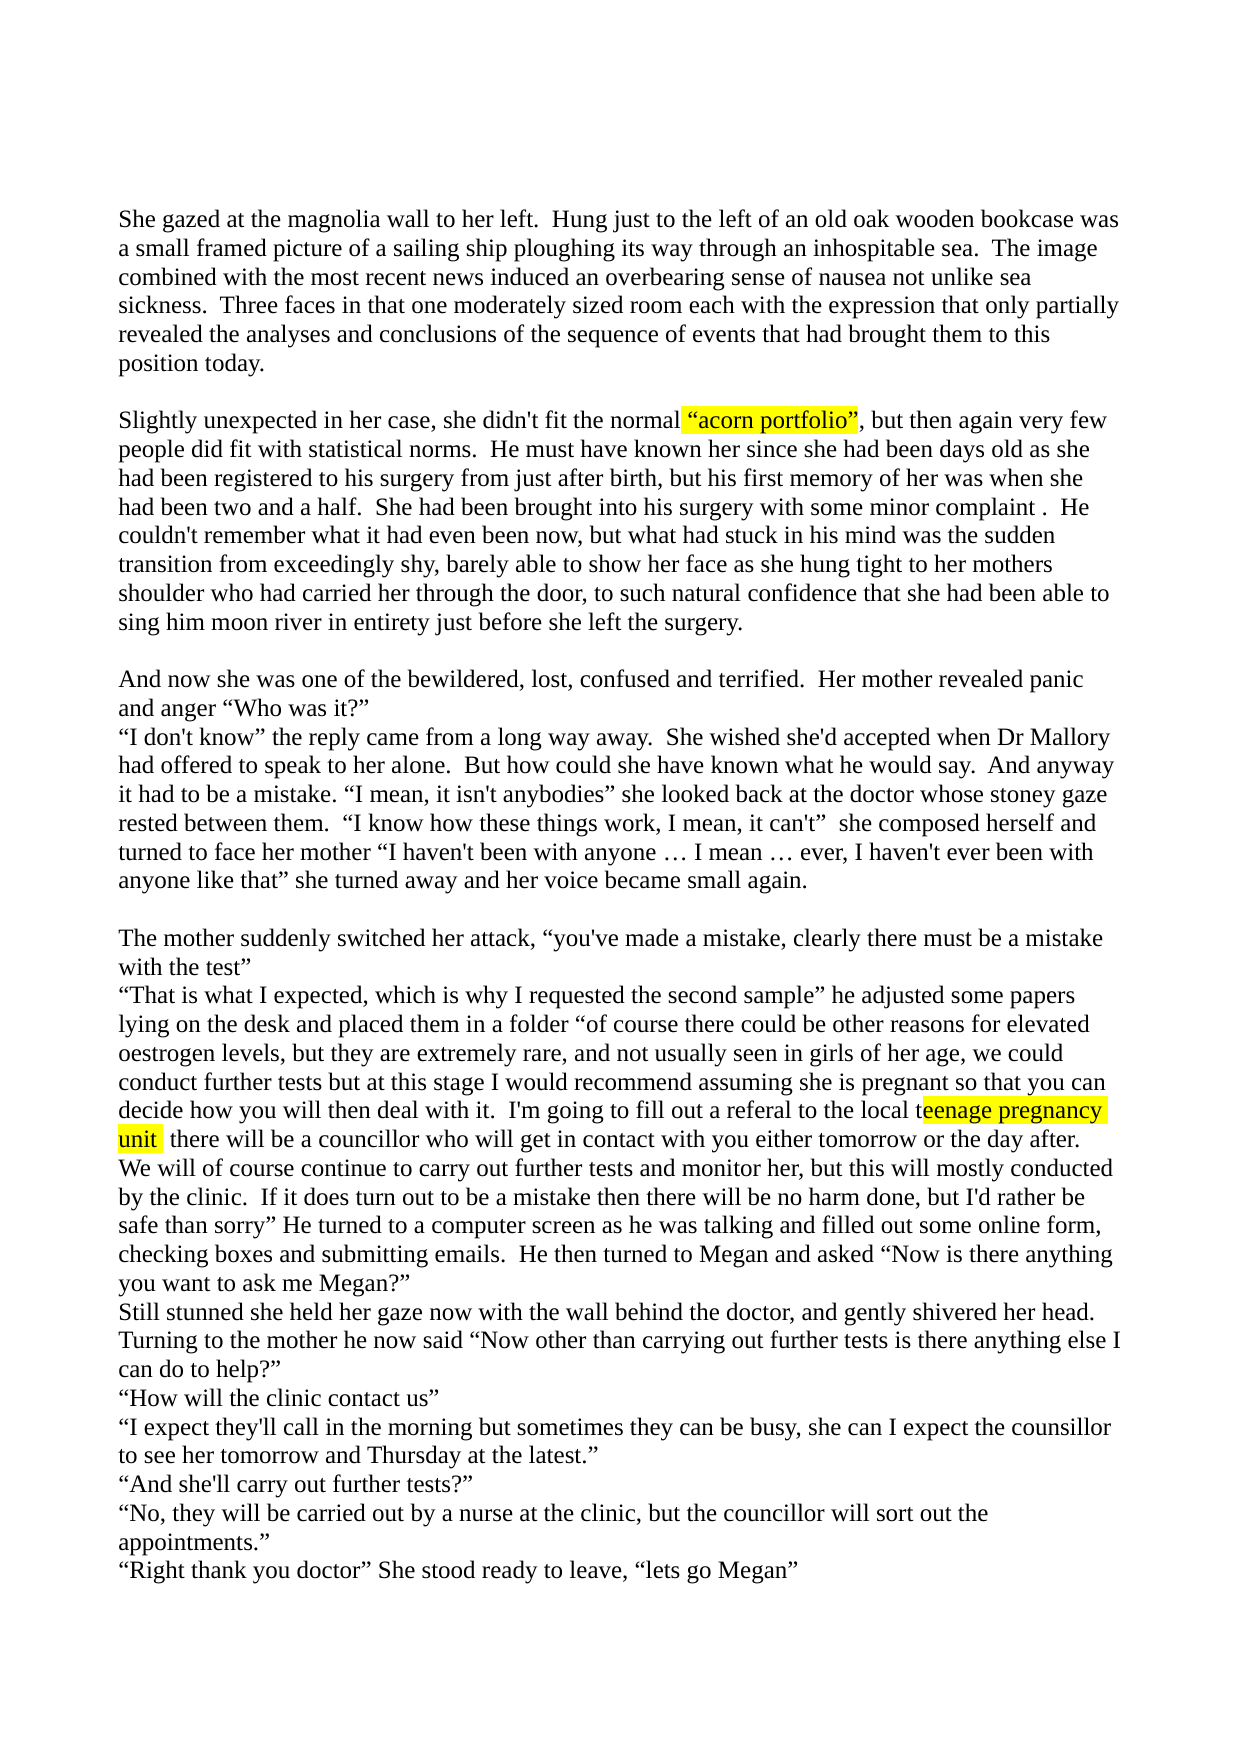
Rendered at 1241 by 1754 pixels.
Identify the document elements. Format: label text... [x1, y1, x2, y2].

text She gazed at the magnolia wall to her left. Hung just to the left of an old oak wooden bookcase was a small framed picture of a sailing ship ploughing its way through an inhospitable sea. The image combined with the most recent news induced an overbearing sense of nausea not unlike sea sickness. Three faces in that one moderately sized room each with the expression that only partially revealed the analyses and conclusions of the sequence of events that had brought them to this position today. [118, 204, 1122, 377]
text “I expect they'll call in the morning but sometimes they can be busy, she can I expect the counsillor to see her tomorrow and Thursday at the latest.” [118, 1412, 1122, 1469]
text “Right thank you doctor” She stood ready to leave, “lets go Megan” [118, 1556, 1122, 1584]
text And now she was one of the bewildered, lost, confused and terrified. Her mother revealed panic and anger “Who was it?” [118, 664, 1122, 722]
text “And she'll carry out further tests?” [118, 1469, 1122, 1498]
text Still stunned she held her gaze now with the wall behind the doctor, and gently shivered her head. [118, 1297, 1122, 1326]
text “How will the clinic contact us” [118, 1383, 1122, 1412]
text “I don't know” the reply came from a long way away. She wished she'd accepted when Dr Mallory had offered to speak to her alone. But how could she have known what he would say. And anyway it had to be a mistake. “I mean, it isn't anybodies” she looked back at the doctor whose stoney gaze rested between them. “I know how these things work, I mean, it can't” she composed herself and turned to face her mother “I haven't been with anyone … I mean … ever, I haven't ever been with anyone like that” she turned away and her voice became small again. [118, 722, 1122, 894]
text Turning to the mother he now said “Now other than carrying out further tests is there anything else I can do to help?” [118, 1326, 1122, 1383]
text The mother suddenly switched her attack, “you've made a mistake, clearly there must be a mistake with the test” [118, 923, 1122, 981]
text “No, they will be carried out by a nurse at the clinic, but the councillor will sort out the appointments.” [118, 1498, 1122, 1556]
text “That is what I expected, which is why I requested the second sample” he adjusted some papers lying on the desk and placed them in a folder “of course there could be other reasons for elevated oestrogen levels, but they are extremely rare, and not usually seen in girls of her age, we could conduct further tests but at this stage I would recommend assuming she is pregnant so that you can decide how you will then deal with it. I'm going to fill out a referal to the local teenage pregnancy unit there will be a councillor who will get in contact with you either tomorrow or the day after. We will of course continue to carry out further tests and monitor her, but this will mostly conducted by the clinic. If it does turn out to be a mistake then there will be no harm done, but I'd rather be safe than sorry” He turned to a computer screen as he was talking and filled out some online form, checking boxes and submitting emails. He then turned to Megan and asked “Now is there anything you want to ask me Megan?” [118, 981, 1122, 1297]
text Slightly unexpected in her case, she didn't fit the normal “acorn portfolio”, but then again very few people did fit with statistical norms. He must have known her since she had been days old as she had been registered to his surgery from just after birth, but his first memory of her was when she had been two and a half. She had been brought into his surgery with some minor complaint . He couldn't remember what it had even been now, but what had stuck in his mind was the sudden transition from exceedingly shy, barely able to show her face as she hung tight to her mothers shoulder who had carried her through the door, to such natural confidence that she had been able to sing him moon river in entirety just before she left the surgery. [118, 406, 1122, 636]
